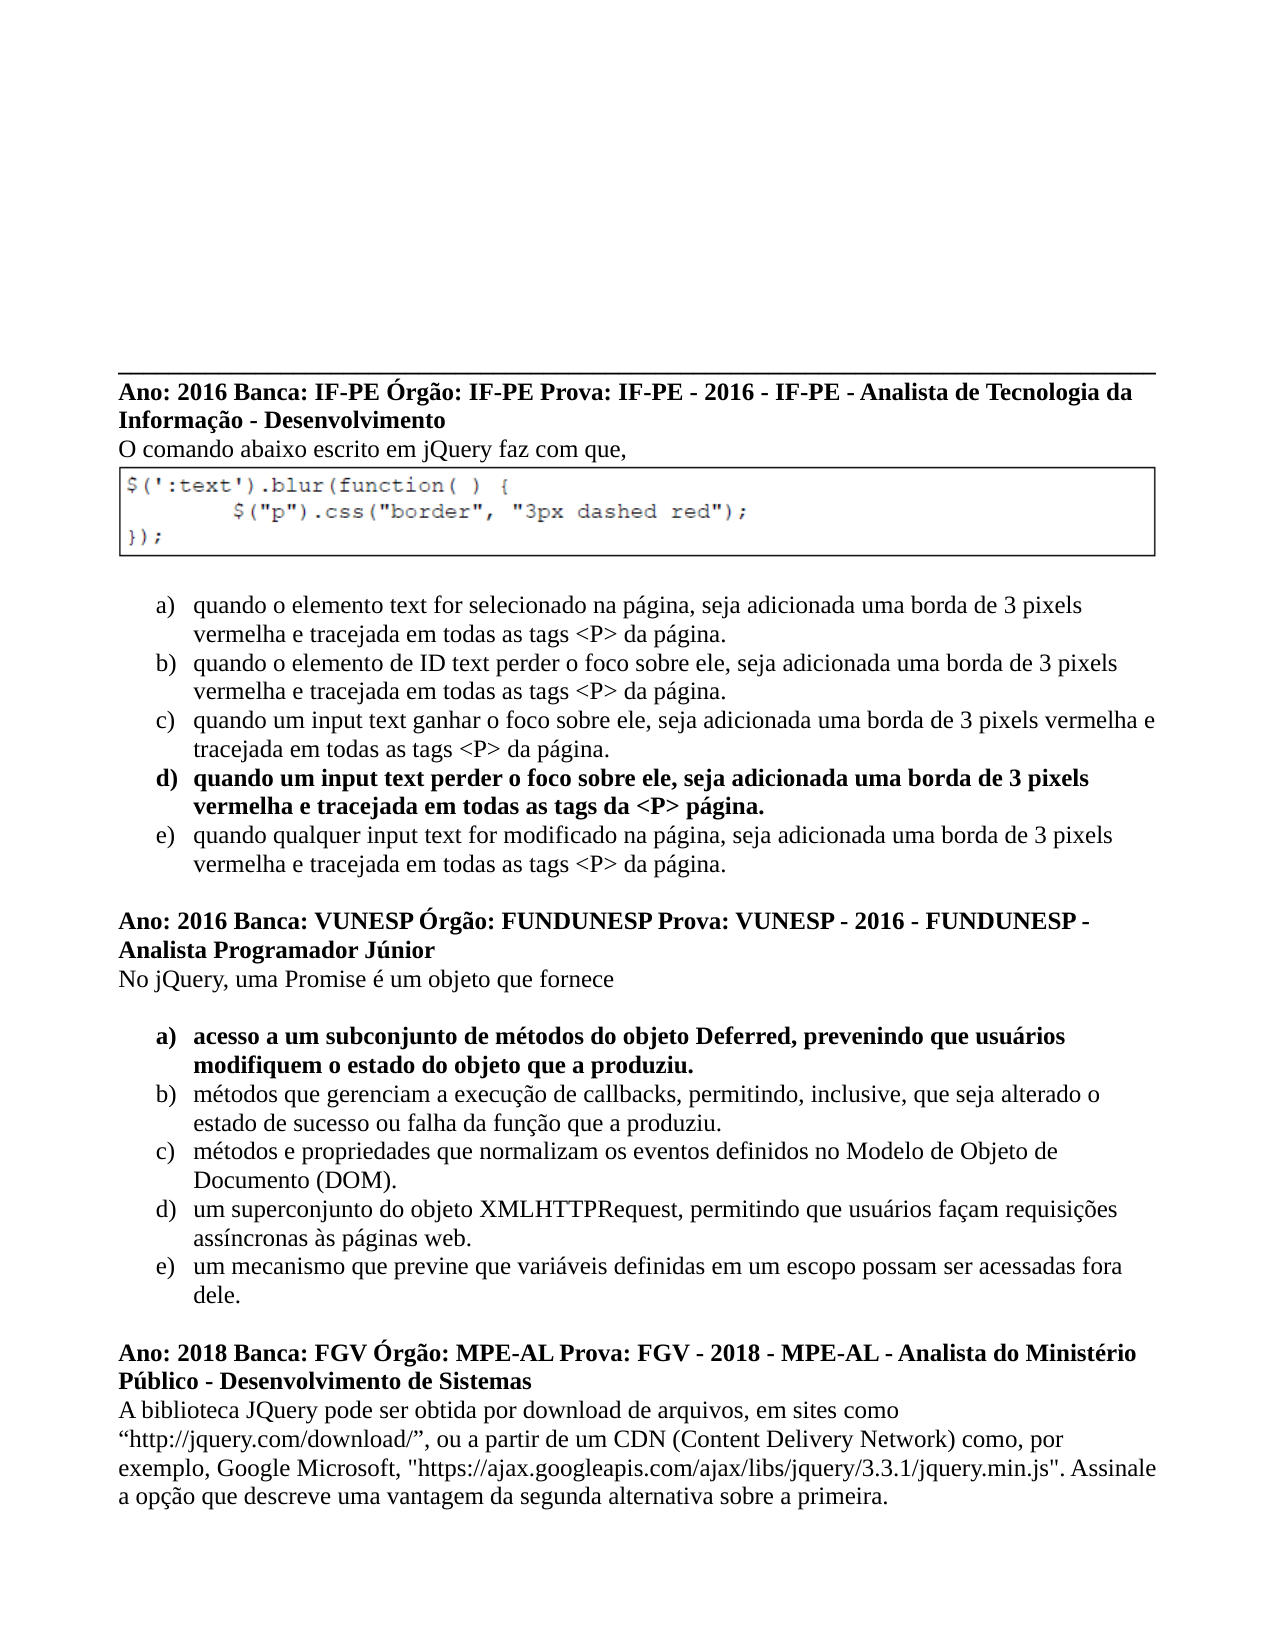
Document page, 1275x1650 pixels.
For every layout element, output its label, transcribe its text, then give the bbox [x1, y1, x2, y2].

text Ano: 2016 Banca: IF-PE Órgão: IF-PE Prova: IF-PE - 2016 - IF-PE - Analista de Tecnologia da Informação - Desenvolvimento [118, 377, 1157, 434]
list um superconjunto do objeto XMLHTTPRequest, permitindo que usuários façam requisições assíncronas às páginas web. [156, 1194, 1157, 1251]
text ___________________________________________________________________________________ [118, 348, 1157, 377]
list métodos e propriedades que normalizam os eventos definidos no Modelo de Objeto de Documento (DOM). [156, 1136, 1157, 1194]
list quando um input text perder o foco sobre ele, seja adicionada uma borda de 3 pixels vermelha e tracejada em todas as tags da <P> página. [156, 763, 1157, 820]
text No jQuery, uma Promise é um objeto que fornece [118, 964, 1157, 993]
text A biblioteca JQuery pode ser obtida por download de arquivos, em sites como “http://jquery.com/download/”, ou a partir de um CDN (Content Delivery Network) como, por exemplo, Google Microsoft, "https://ajax.googleapis.com/ajax/libs/jquery/3.3.1/jquery.min.js". Assinale a opção que descreve uma vantagem da segunda alternativa sobre a primeira. [118, 1395, 1157, 1510]
list acesso a um subconjunto de métodos do objeto Deferred, prevenindo que usuários modifiquem o estado do objeto que a produziu. [156, 1021, 1157, 1079]
text O comando abaixo escrito em jQuery faz com que, [118, 434, 1157, 463]
picture [118, 463, 1157, 562]
list um mecanismo que previne que variáveis definidas em um escopo possam ser acessadas fora dele. [156, 1251, 1157, 1309]
list quando o elemento de ID text perder o foco sobre ele, seja adicionada uma borda de 3 pixels vermelha e tracejada em todas as tags <P> da página. [156, 648, 1157, 705]
text Ano: 2016 Banca: VUNESP Órgão: FUNDUNESP Prova: VUNESP - 2016 - FUNDUNESP - Analista Programador Júnior [118, 906, 1157, 964]
list quando qualquer input text for modificado na página, seja adicionada uma borda de 3 pixels vermelha e tracejada em todas as tags <P> da página. [156, 820, 1157, 878]
list quando um input text ganhar o foco sobre ele, seja adicionada uma borda de 3 pixels vermelha e tracejada em todas as tags <P> da página. [156, 705, 1157, 763]
list quando o elemento text for selecionado na página, seja adicionada uma borda de 3 pixels vermelha e tracejada em todas as tags <P> da página. [156, 590, 1157, 648]
list métodos que gerenciam a execução de callbacks, permitindo, inclusive, que seja alterado o estado de sucesso ou falha da função que a produziu. [156, 1079, 1157, 1136]
text Ano: 2018 Banca: FGV Órgão: MPE-AL Prova: FGV - 2018 - MPE-AL - Analista do Ministério Público - Desenvolvimento de Sistemas [118, 1338, 1157, 1395]
